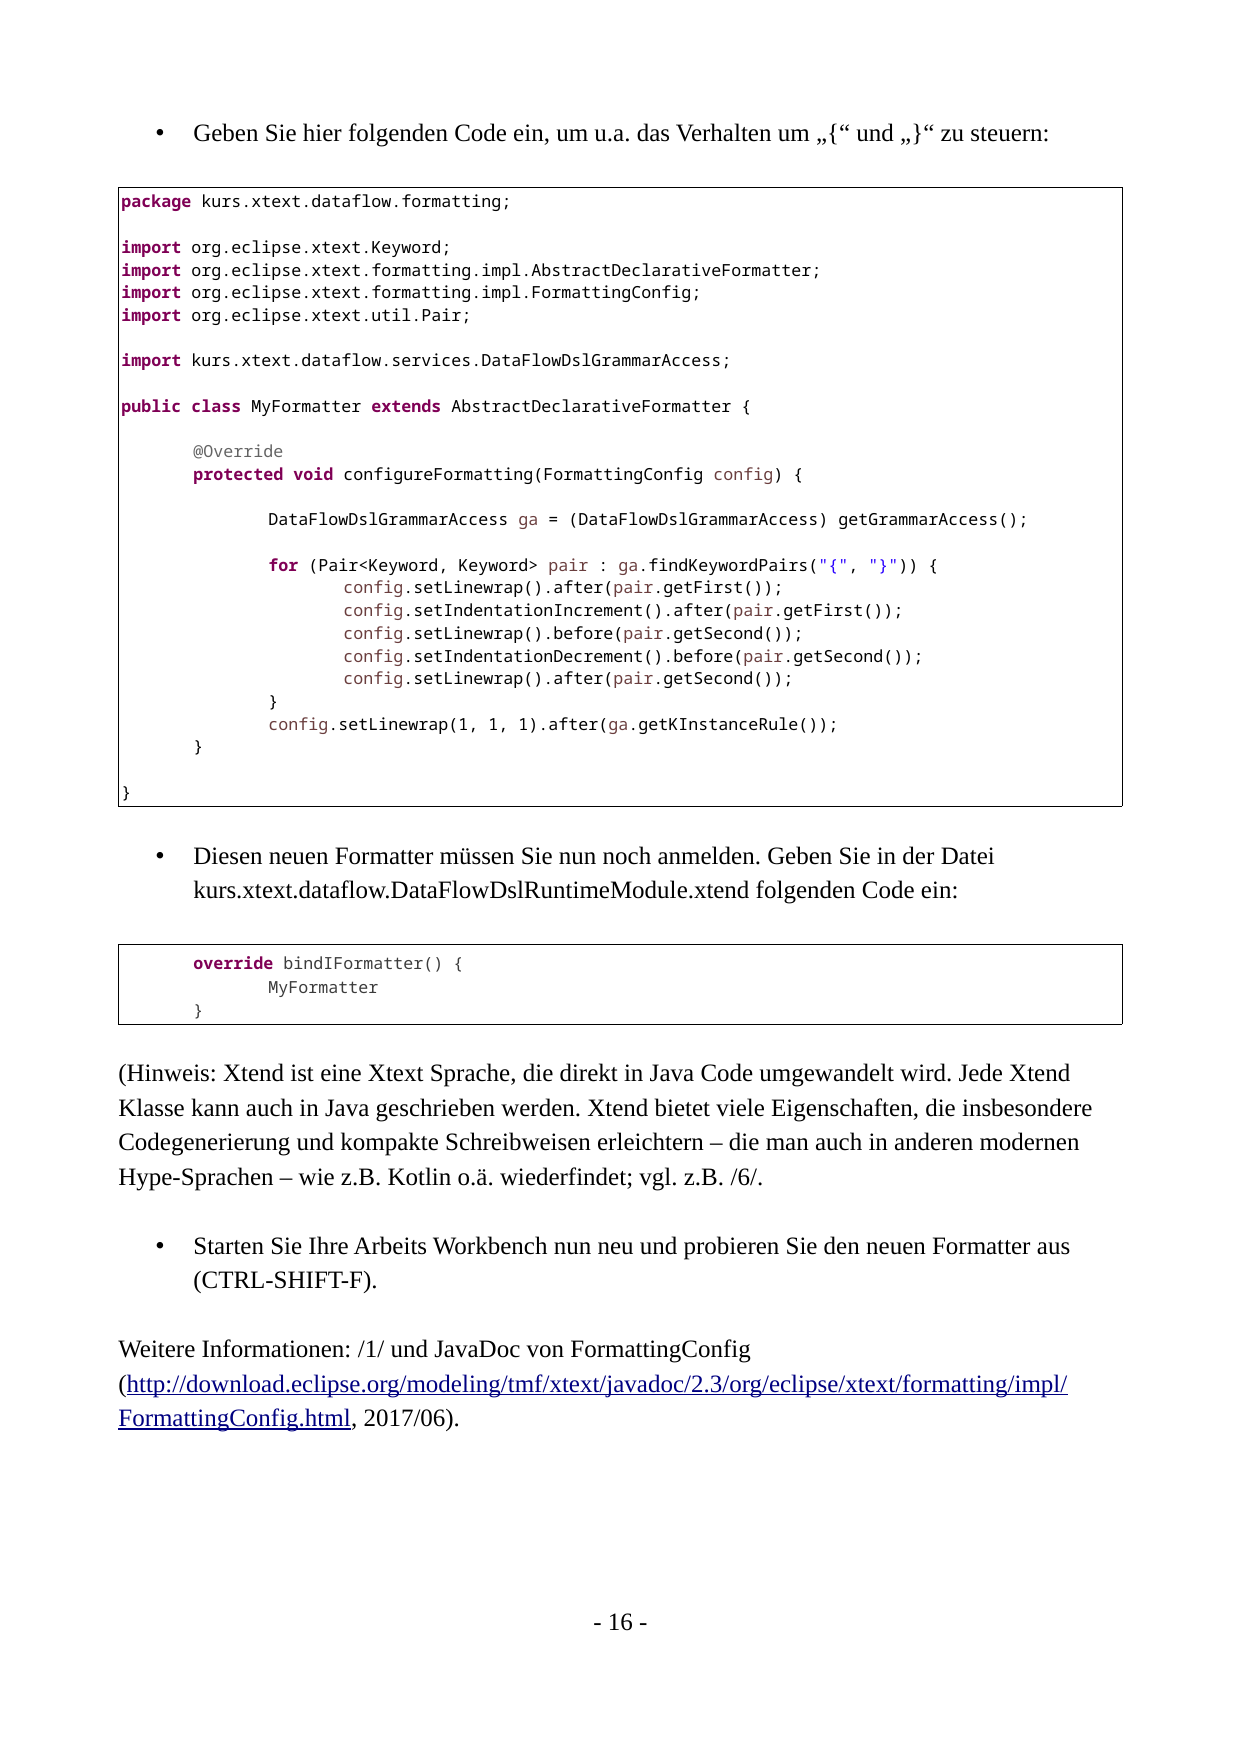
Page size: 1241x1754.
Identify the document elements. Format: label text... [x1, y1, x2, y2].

text config.setIndentationDecrement().before(pair.getSecond()); [119, 641, 1122, 664]
text } [119, 777, 1122, 806]
text import org.eclipse.xtext.Keyword; [119, 232, 1122, 255]
text import kurs.xtext.dataflow.services.DataFlowDslGrammarAccess; [119, 346, 1122, 372]
text } [119, 995, 1122, 1024]
text public class MyFormatter extends AbstractDeclarativeFormatter { [119, 391, 1122, 417]
text override bindIFormatter() { [119, 945, 1122, 973]
text } [119, 687, 1122, 709]
text Weitere Informationen: /1/ und JavaDoc von FormattingConfig (http://download.eclipse.org/modeling/tmf/xtext/javadoc/2.3/org/eclipse/xtext/formatting/impl/FormattingConfig.html, 2017/06). [118, 1334, 1122, 1432]
text config.setIndentationIncrement().after(pair.getFirst()); [119, 596, 1122, 618]
text config.setLinewrap().after(pair.getSecond()); [119, 664, 1122, 687]
text config.setLinewrap(1, 1, 1).after(ga.getKInstanceRule()); [119, 709, 1122, 732]
text import org.eclipse.xtext.formatting.impl.AbstractDeclarativeFormatter; [119, 255, 1122, 278]
text DataFlowDslGrammarAccess ga = (DataFlowDslGrammarAccess) getGrammarAccess(); [119, 505, 1122, 531]
list Starten Sie Ihre Arbeits Workbench nun neu und probieren Sie den neuen Formatter aus (CTRL-SHIFT-F). [156, 1231, 1122, 1294]
text config.setLinewrap().before(pair.getSecond()); [119, 618, 1122, 641]
text import org.eclipse.xtext.formatting.impl.FormattingConfig; [119, 278, 1122, 301]
text protected void configureFormatting(FormattingConfig config) { [119, 459, 1122, 485]
text (Hinweis: Xtend ist eine Xtext Sprache, die direkt in Java Code umgewandelt wird. Jede Xtend Klasse kann auch in Java geschrieben werden. Xtend bietet viele Eigenschaften, die insbesondere Codegenerierung und kompakte Schreibweisen erleichtern – die man auch in anderen modernen Hype-Sprachen – wie z.B. Kotlin o.ä. wiederfindet; vgl. z.B. /6/. [118, 1058, 1122, 1191]
text for (Pair<Keyword, Keyword> pair : ga.findKeywordPairs("{", "}")) { [119, 550, 1122, 573]
text config.setLinewrap().after(pair.getFirst()); [119, 573, 1122, 596]
text import org.eclipse.xtext.util.Pair; [119, 301, 1122, 326]
list Diesen neuen Formatter müssen Sie nun noch anmelden. Geben Sie in der Datei kurs.xtext.dataflow.DataFlowDslRuntimeModule.xtend folgenden Code ein: [156, 841, 1122, 904]
text } [119, 732, 1122, 758]
text package kurs.xtext.dataflow.formatting; [119, 188, 1122, 213]
text MyFormatter [119, 973, 1122, 995]
text @Override [119, 437, 1122, 459]
list Geben Sie hier folgenden Code ein, um u.a. das Verhalten um „{“ und „}“ zu steuern: [156, 118, 1122, 147]
